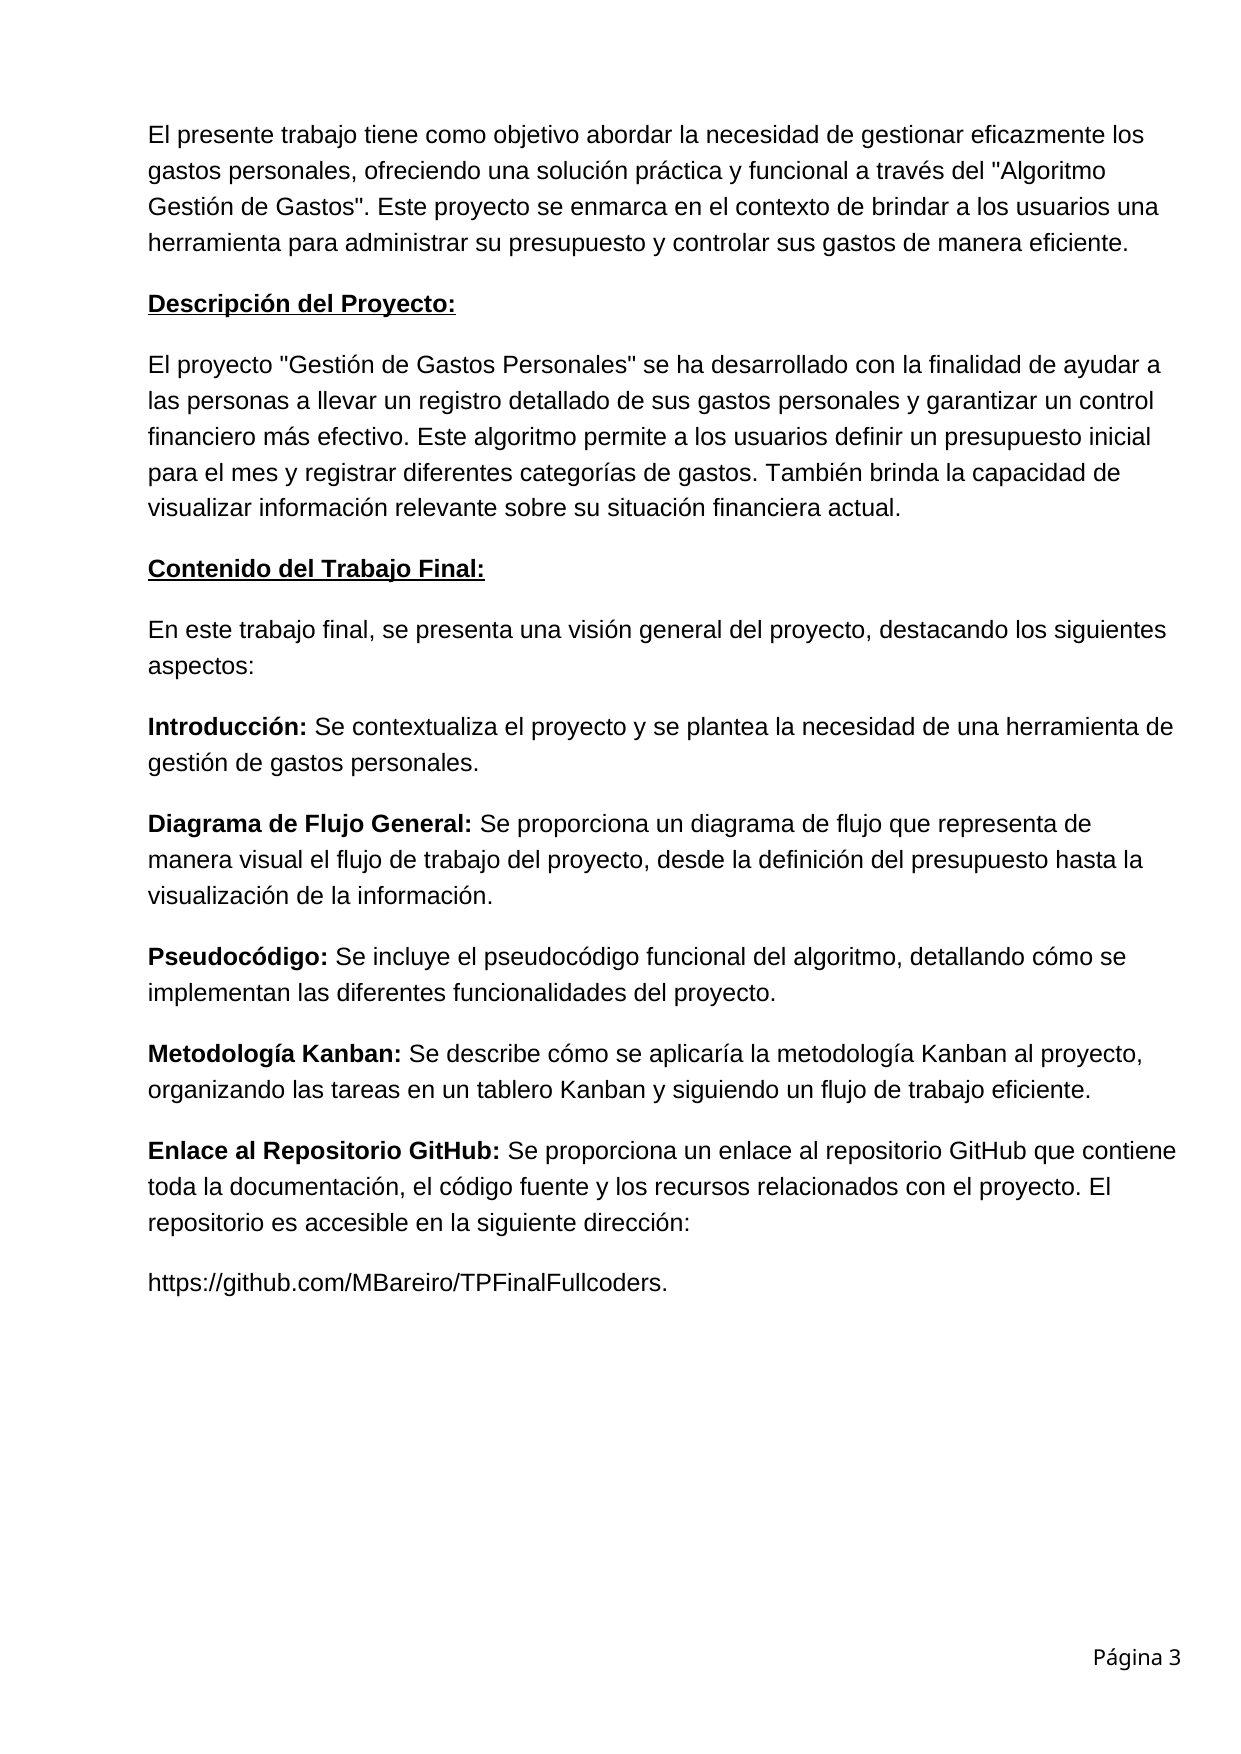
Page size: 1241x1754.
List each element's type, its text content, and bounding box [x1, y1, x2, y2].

subtitle Introducción: Se contextualiza el proyecto y se plantea la necesidad de una herramienta de gestión de gastos personales. [148, 712, 1181, 777]
subtitle Enlace al Repositorio GitHub: Se proporciona un enlace al repositorio GitHub que contiene toda la documentación, el código fuente y los recursos relacionados con el proyecto. El repositorio es accesible en la siguiente dirección: [148, 1136, 1181, 1236]
subtitle Contenido del Trabajo Final: [148, 554, 1181, 583]
subtitle Descripción del Proyecto: [148, 289, 1181, 317]
subtitle En este trabajo final, se presenta una visión general del proyecto, destacando los siguientes aspectos: [148, 615, 1181, 680]
subtitle https://github.com/MBareiro/TPFinalFullcoders. [148, 1268, 1181, 1297]
subtitle Metodología Kanban: Se describe cómo se aplicaría la metodología Kanban al proyecto, organizando las tareas en un tablero Kanban y siguiendo un flujo de trabajo eficiente. [148, 1039, 1181, 1103]
subtitle El proyecto "Gestión de Gastos Personales" se ha desarrollado con la finalidad de ayudar a las personas a llevar un registro detallado de sus gastos personales y garantizar un control financiero más efectivo. Este algoritmo permite a los usuarios definir un presupuesto inicial para el mes y registrar diferentes categorías de gastos. También brinda la capacidad de visualizar información relevante sobre su situación financiera actual. [148, 350, 1181, 522]
subtitle El presente trabajo tiene como objetivo abordar la necesidad de gestionar eficazmente los gastos personales, ofreciendo una solución práctica y funcional a través del "Algoritmo Gestión de Gastos". Este proyecto se enmarca en el contexto de brindar a los usuarios una herramienta para administrar su presupuesto y controlar sus gastos de manera eficiente. [148, 120, 1181, 257]
subtitle Pseudocódigo: Se incluye el pseudocódigo funcional del algoritmo, detallando cómo se implementan las diferentes funcionalidades del proyecto. [148, 942, 1181, 1007]
subtitle Diagrama de Flujo General: Se proporciona un diagrama de flujo que representa de manera visual el flujo de trabajo del proyecto, desde la definición del presupuesto hasta la visualización de la información. [148, 809, 1181, 910]
